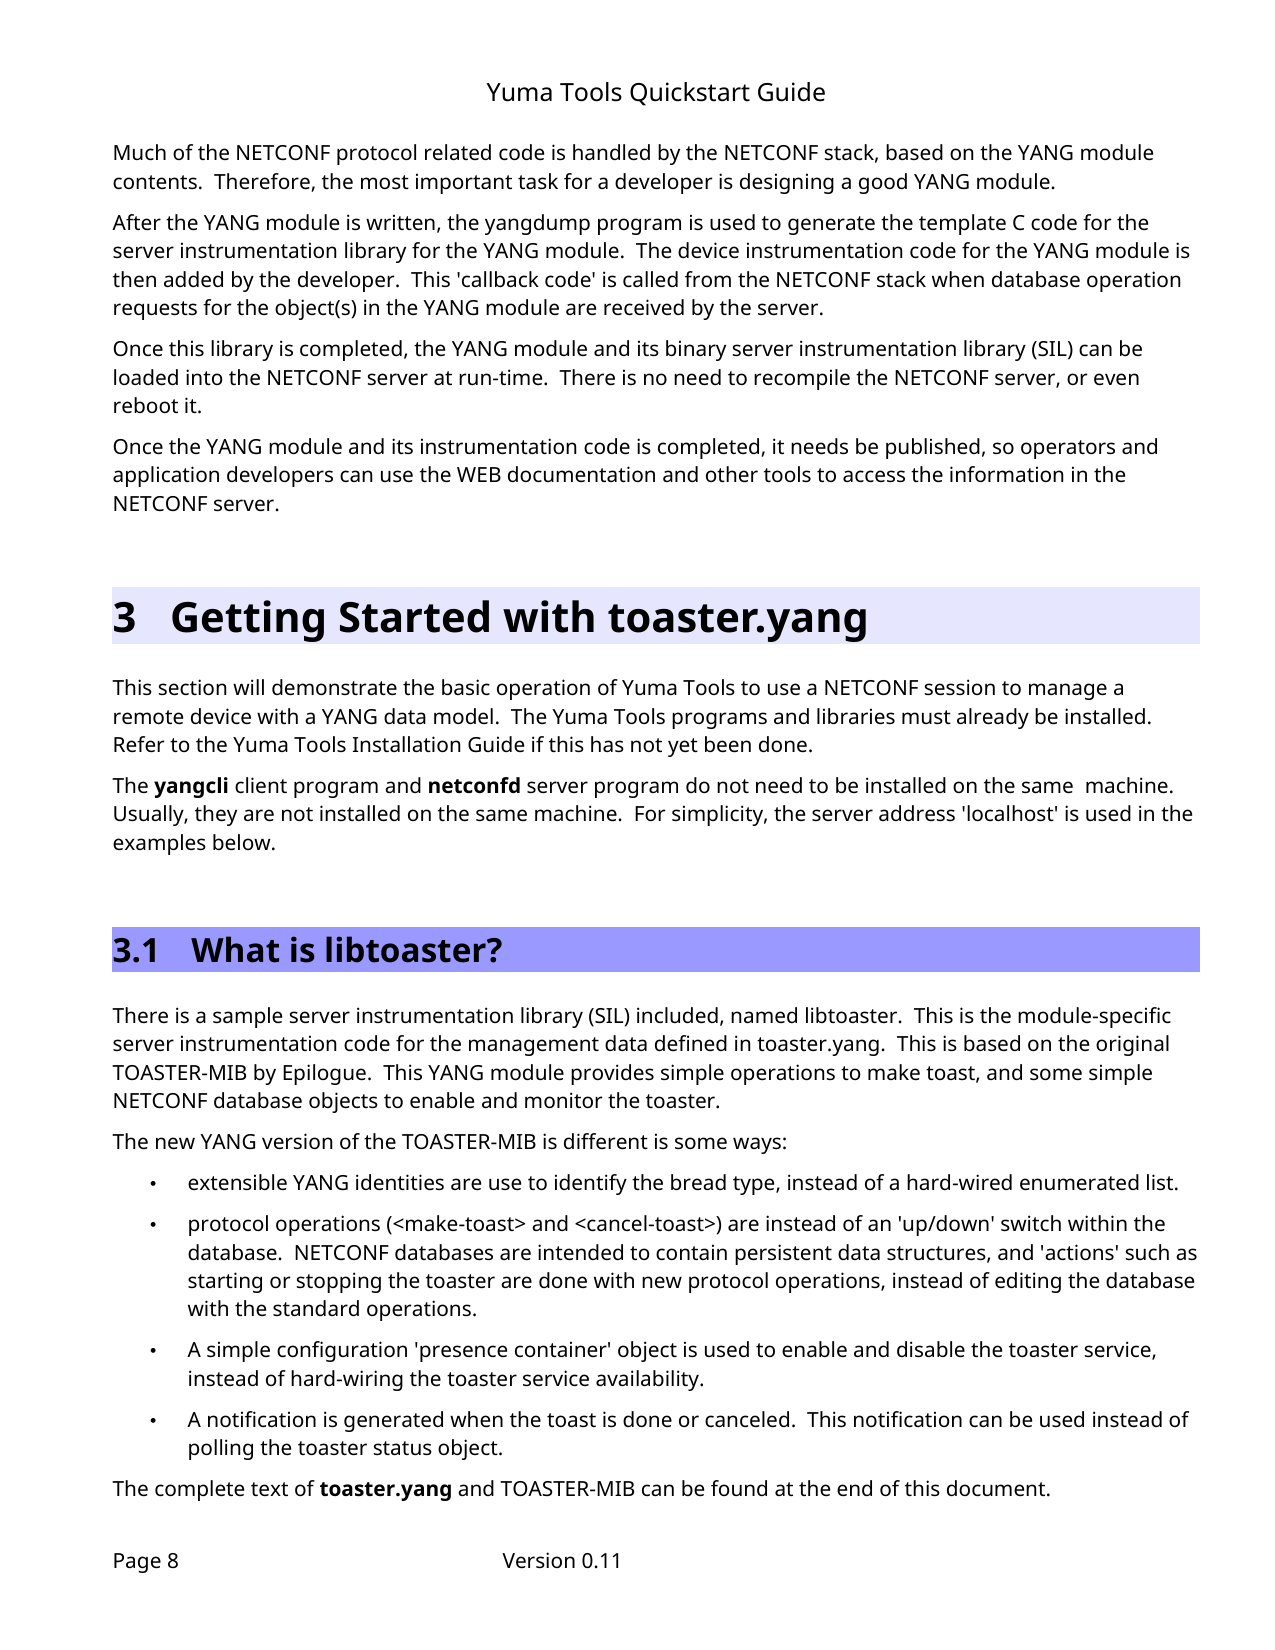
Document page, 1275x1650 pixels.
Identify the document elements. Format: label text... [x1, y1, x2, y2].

list A notification is generated when the toast is done or canceled. This notification can be used instead of polling the toaster status object. [150, 1405, 1200, 1462]
text After the YANG module is written, the yangdump program is used to generate the template C code for the server instrumentation library for the YANG module. The device instrumentation code for the YANG module is then added by the developer. This 'callback code' is called from the NETCONF stack when database operation requests for the object(s) in the YANG module are received by the server. [112, 208, 1200, 322]
text There is a sample server instrumentation library (SIL) included, named libtoaster. This is the module-specific server instrumentation code for the management data defined in toaster.yang. This is based on the original TOASTER-MIB by Epilogue. This YANG module provides simple operations to make toast, and some simple NETCONF database objects to enable and monitor the toaster. [112, 1001, 1200, 1115]
subtitle What is libtoaster? [112, 927, 1200, 972]
list A simple configuration 'presence container' object is used to enable and disable the toaster service, instead of hard-wiring the toaster service availability. [150, 1336, 1200, 1392]
text Once the YANG module and its instrumentation code is completed, it needs be published, so operators and application developers can use the WEB documentation and other tools to access the information in the NETCONF server. [112, 432, 1200, 517]
text The new YANG version of the TOASTER-MIB is different is some ways: [112, 1127, 1200, 1156]
text Much of the NETCONF protocol related code is handled by the NETCONF stack, based on the YANG module contents. Therefore, the most important task for a developer is designing a good YANG module. [112, 138, 1200, 195]
list protocol operations (<make-toast> and <cancel-toast>) are instead of an 'up/down' switch within the database. NETCONF databases are intended to contain persistent data structures, and 'actions' such as starting or stopping the toaster are done with new protocol operations, instead of editing the database with the standard operations. [150, 1209, 1200, 1323]
subtitle Getting Started with toaster.yang [112, 587, 1200, 644]
text Once this library is completed, the YANG module and its binary server instrumentation library (SIL) can be loaded into the NETCONF server at run-time. There is no need to recompile the NETCONF server, or even reboot it. [112, 334, 1200, 419]
list extensible YANG identities are use to identify the bread type, instead of a hard-wired enumerated list. [150, 1168, 1200, 1197]
text The yangcli client program and netconfd server program do not need to be installed on the same machine. Usually, they are not installed on the same machine. For simplicity, the server address 'localhost' is used in the examples below. [112, 771, 1200, 856]
text This section will demonstrate the basic operation of Yuma Tools to use a NETCONF session to manage a remote device with a YANG data model. The Yuma Tools programs and libraries must already be installed. Refer to the Yuma Tools Installation Guide if this has not yet been done. [112, 673, 1200, 759]
text The complete text of toaster.yang and TOASTER-MIB can be found at the end of this document. [112, 1474, 1200, 1503]
